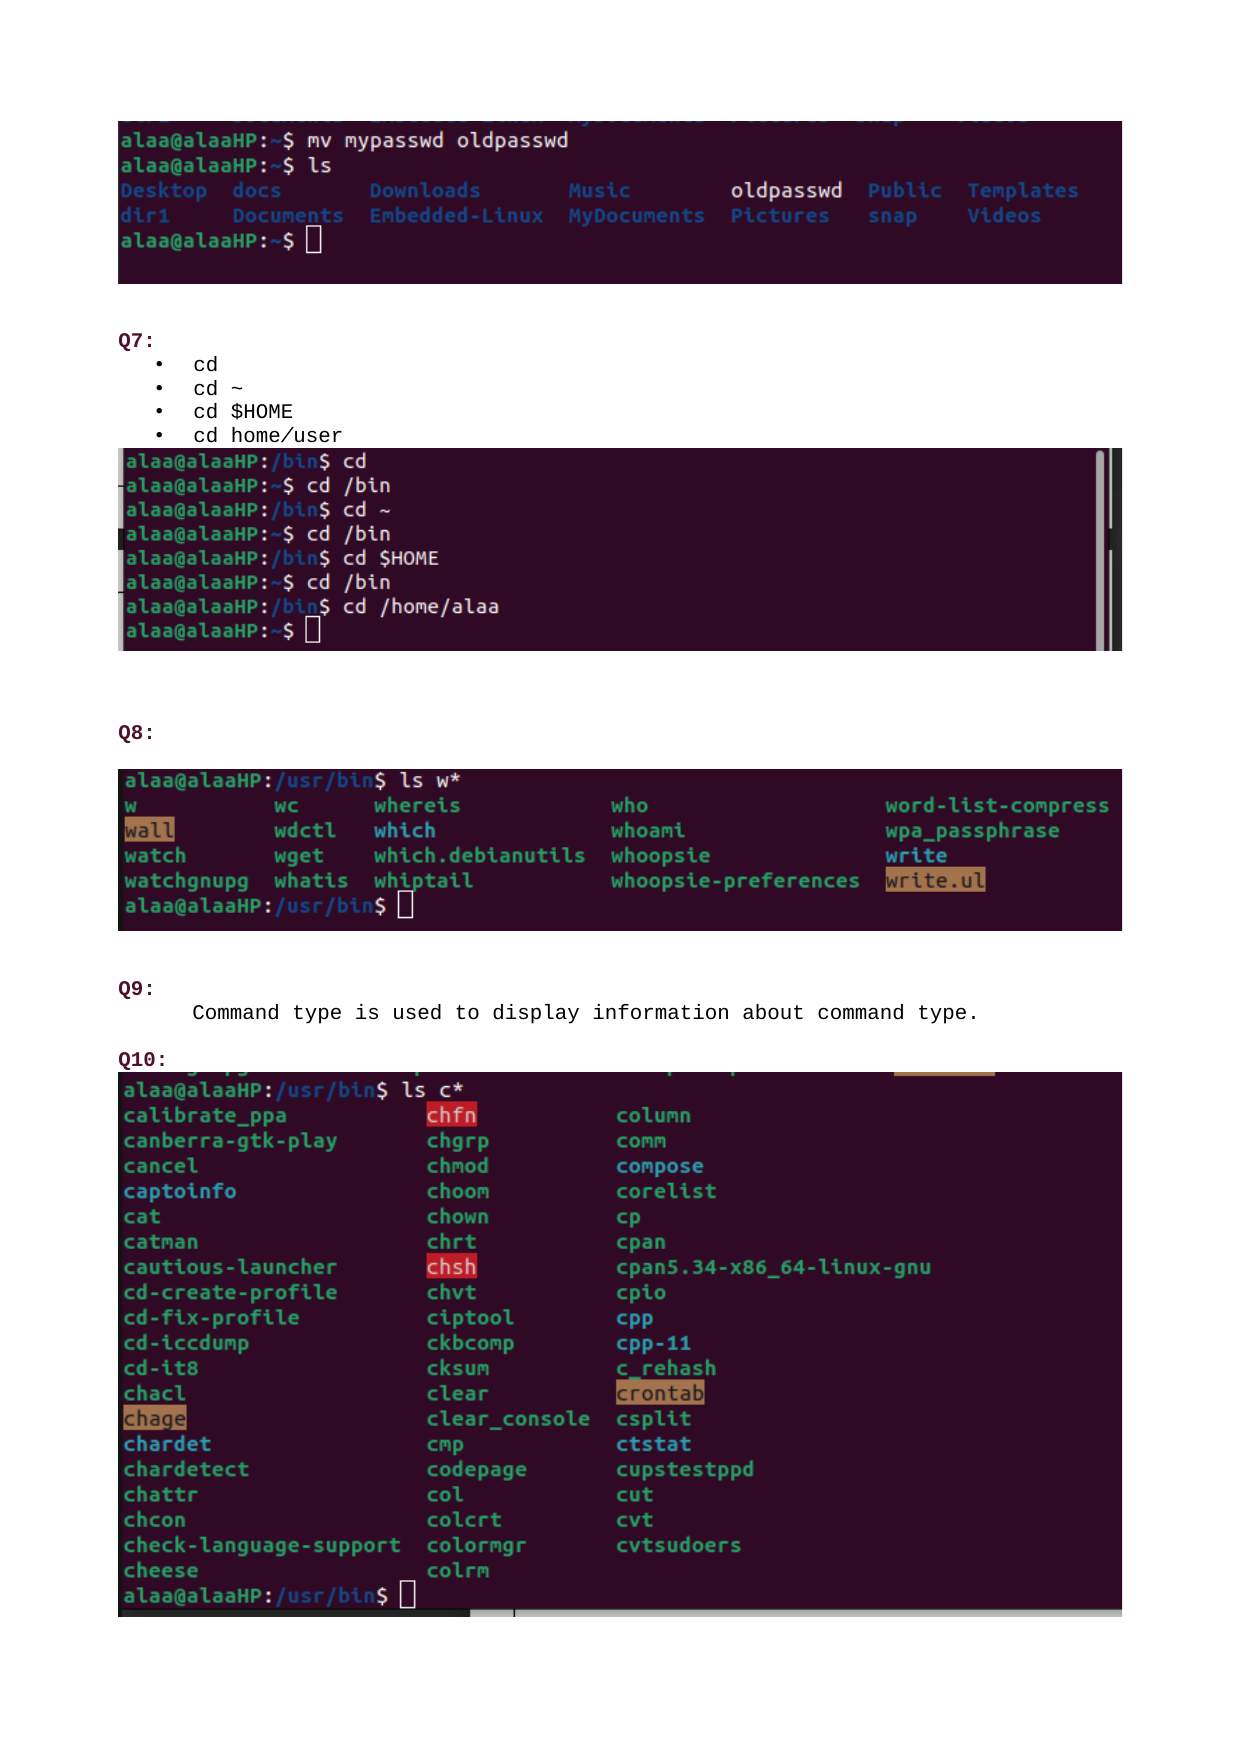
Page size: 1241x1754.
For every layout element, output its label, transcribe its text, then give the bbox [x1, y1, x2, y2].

text Q9: [118, 978, 1122, 1002]
picture [118, 769, 1123, 931]
list cd [156, 354, 1122, 378]
list cd $HOME [156, 401, 1122, 425]
picture [118, 448, 1123, 651]
picture [118, 1072, 1123, 1617]
picture [118, 121, 1123, 284]
text Command type is used to display information about command type. [118, 1002, 1122, 1026]
text Q10: [118, 1049, 1122, 1072]
text Q8: [118, 722, 1122, 745]
text Q7: [118, 331, 1122, 354]
list cd ~ [156, 378, 1122, 401]
list cd home/user [156, 425, 1122, 448]
